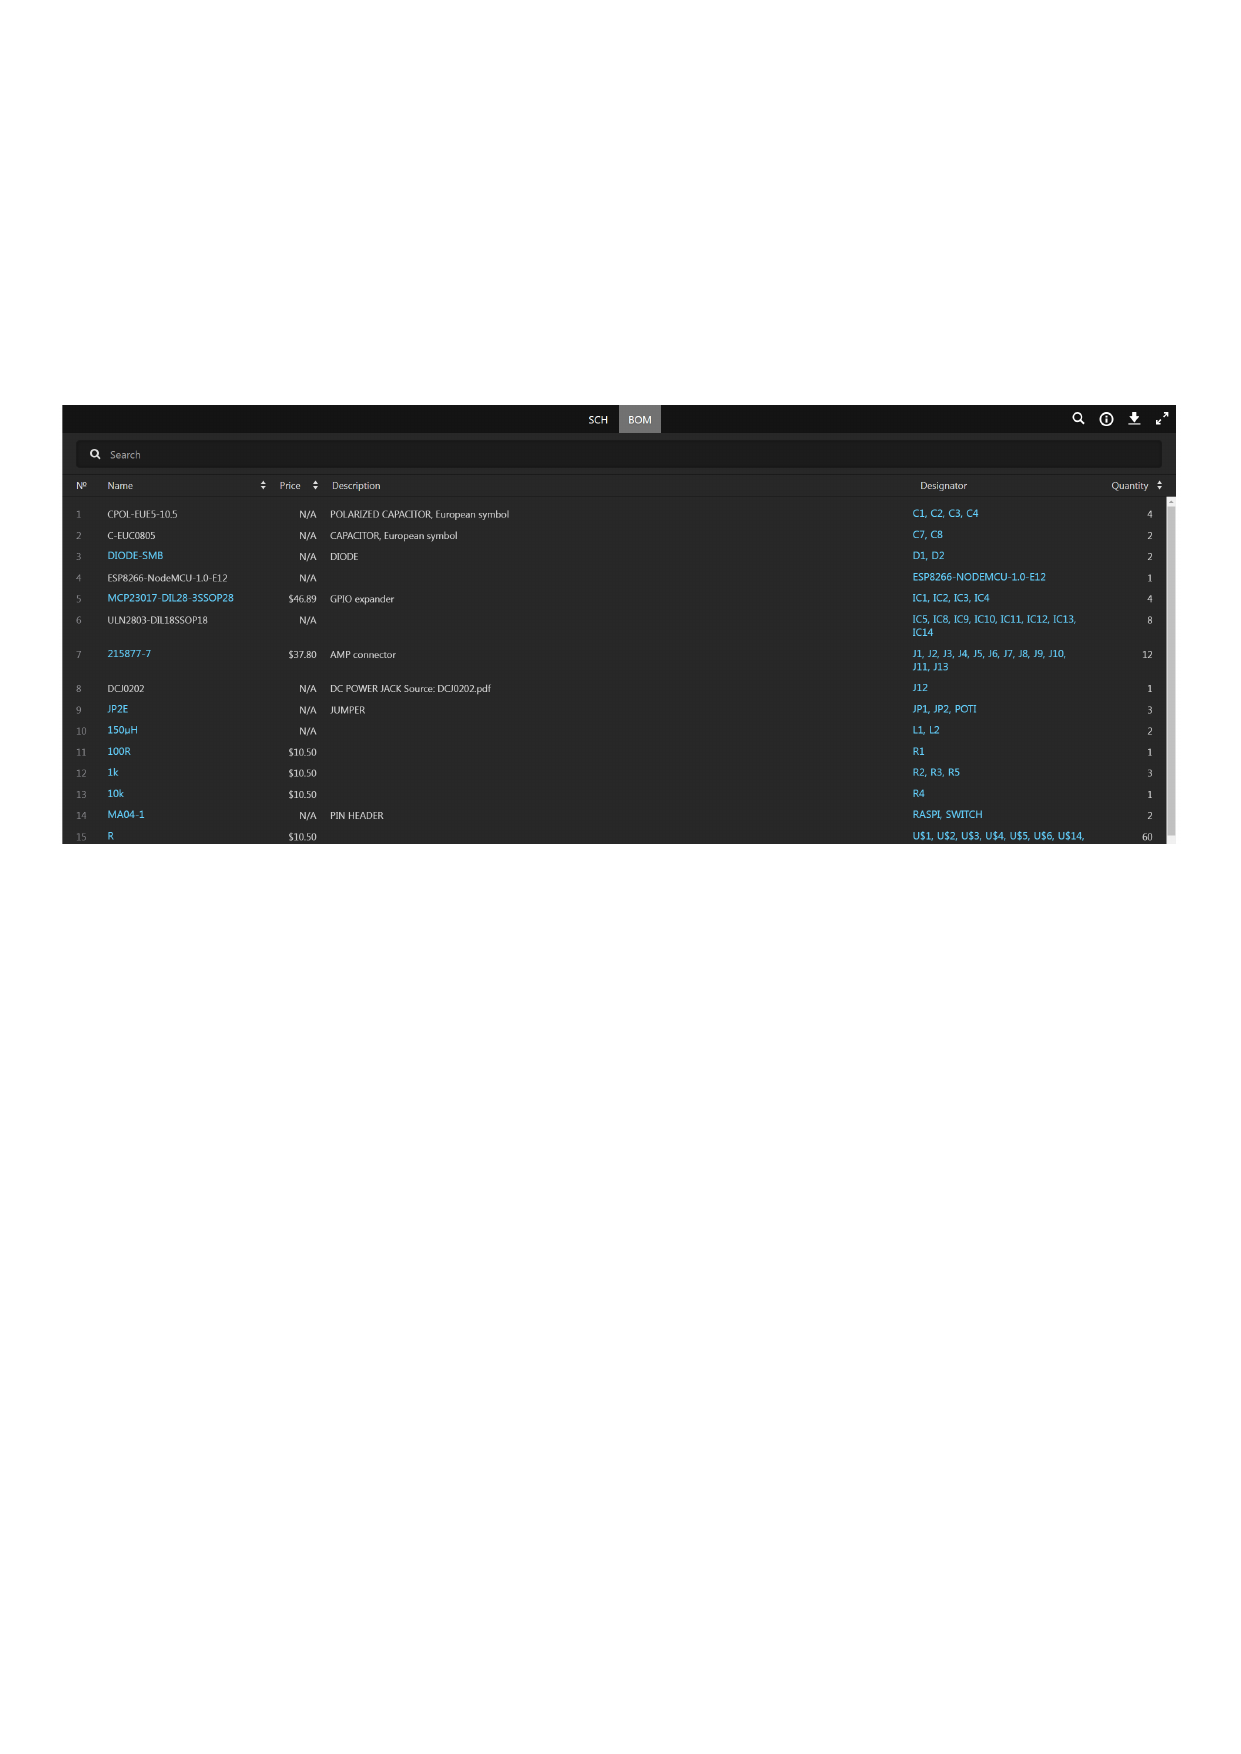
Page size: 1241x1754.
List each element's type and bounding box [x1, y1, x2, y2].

picture [59, 405, 1182, 844]
